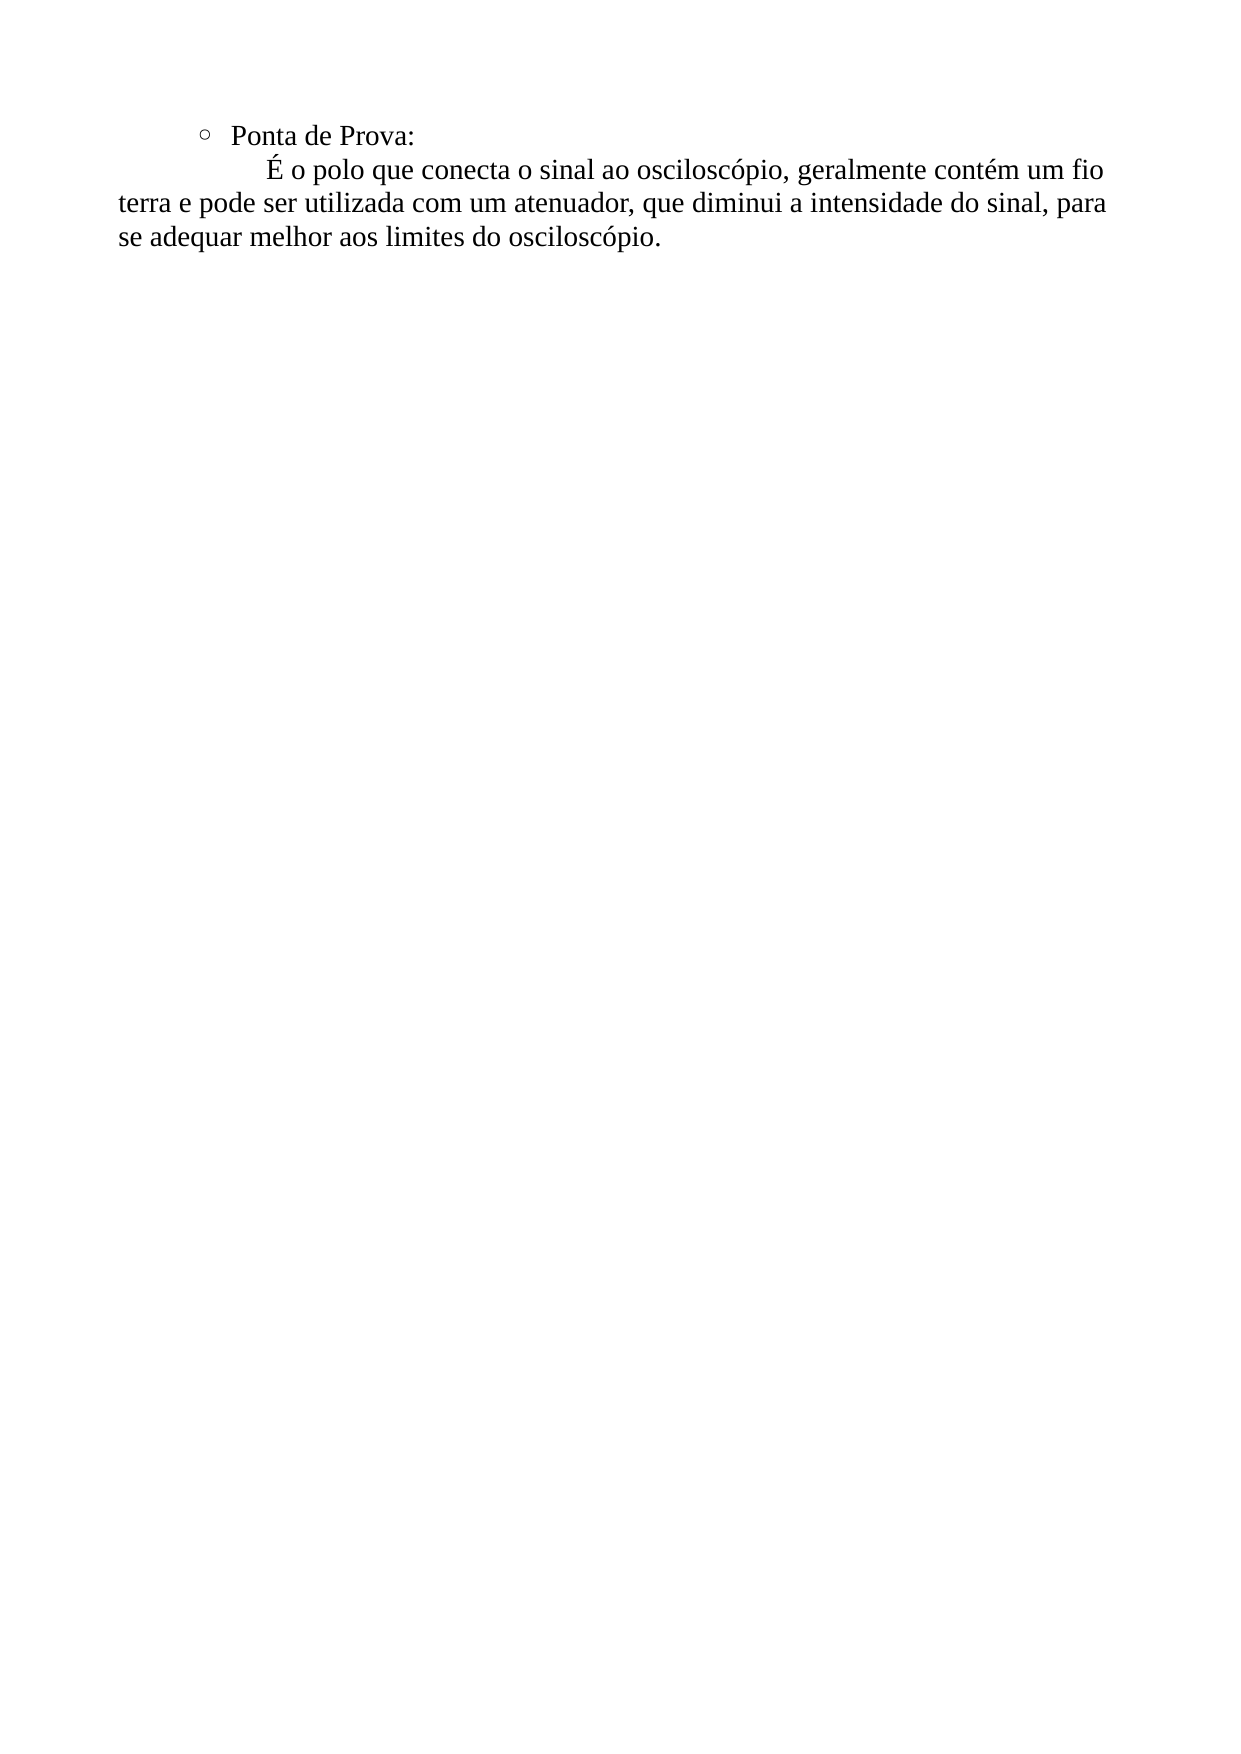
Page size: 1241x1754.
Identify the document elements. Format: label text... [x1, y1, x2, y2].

list Ponta de Prova: [193, 118, 1122, 152]
text É o polo que conecta o sinal ao osciloscópio, geralmente contém um fio terra e pode ser utilizada com um atenuador, que diminui a intensidade do sinal, para se adequar melhor aos limites do osciloscópio. [118, 152, 1122, 252]
